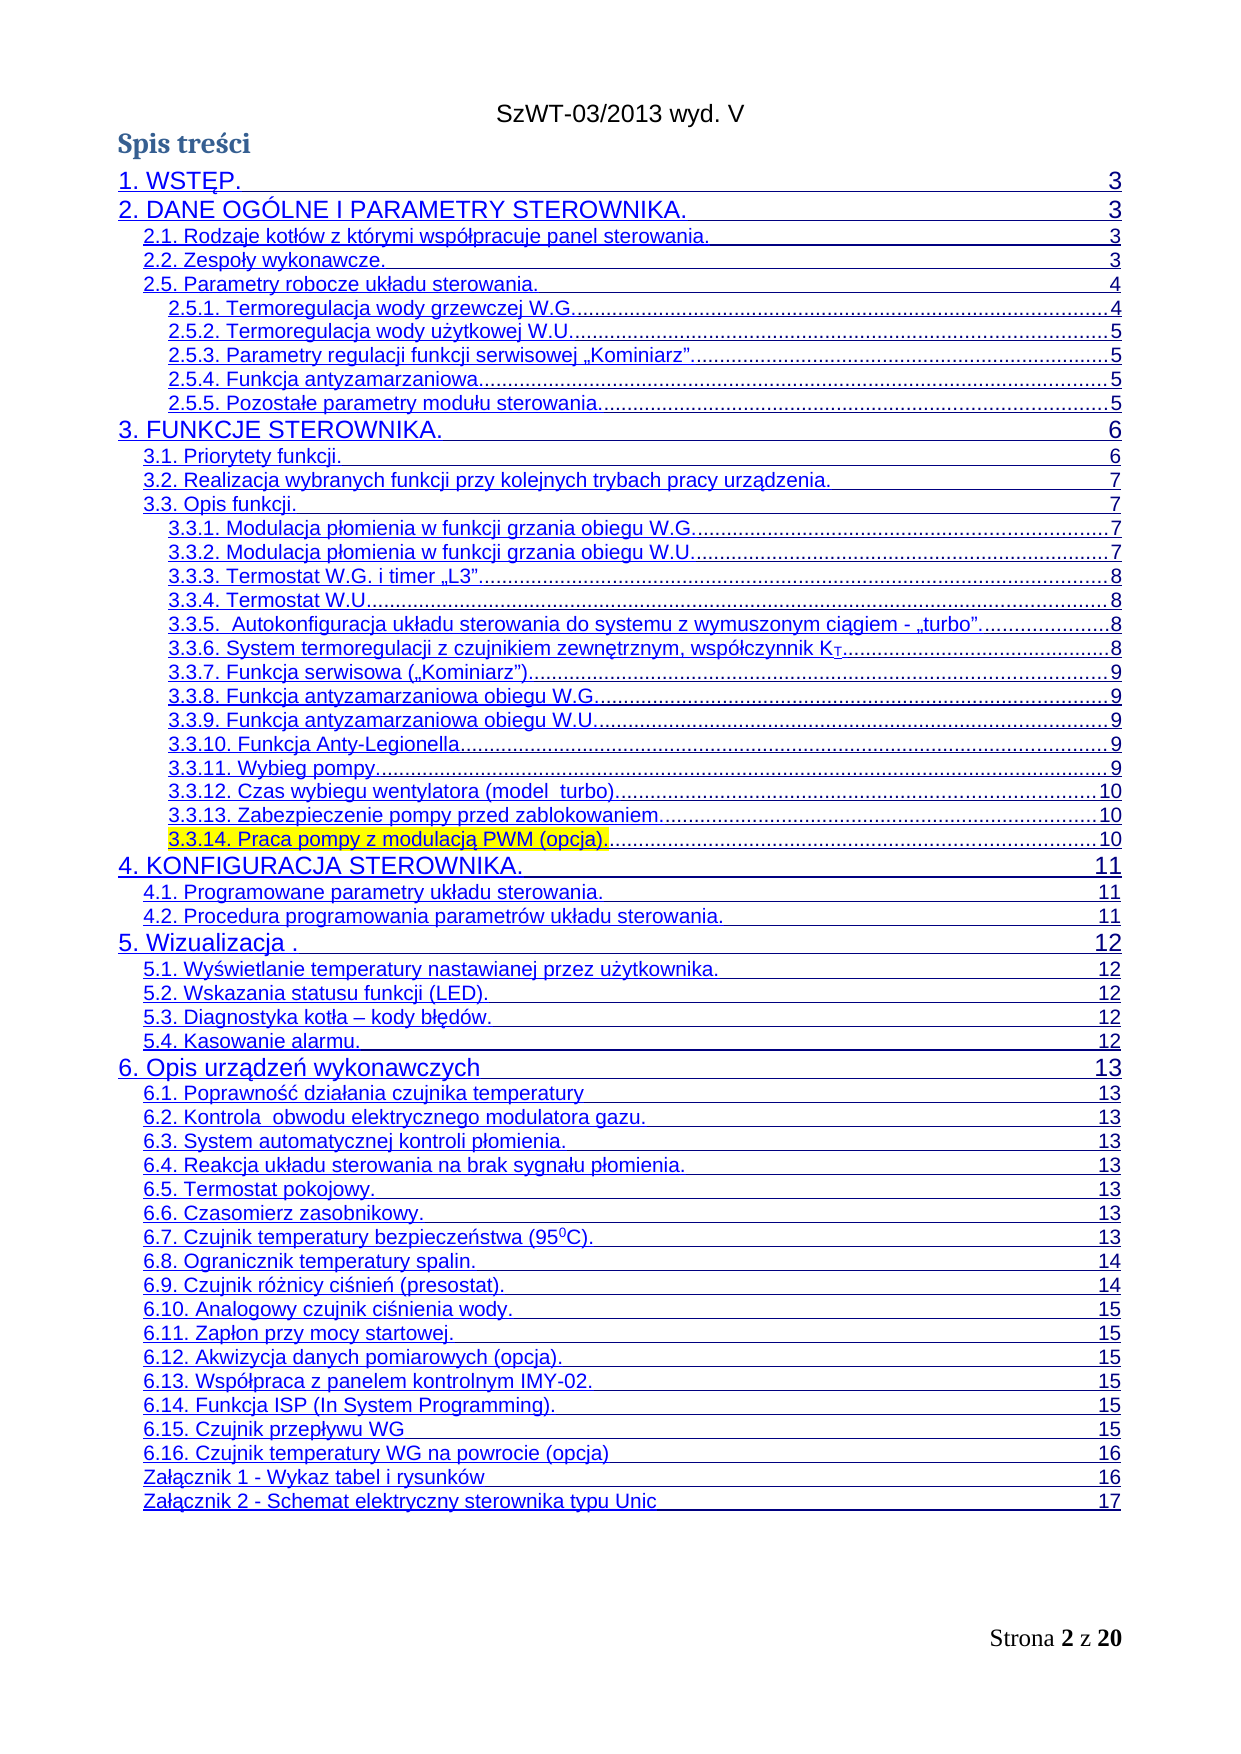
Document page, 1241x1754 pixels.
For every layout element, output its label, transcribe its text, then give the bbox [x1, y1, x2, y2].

text 2.5.1. Termoregulacja wody grzewczej W.G. 4 [168, 295, 1122, 316]
text 6.7. Czujnik temperatury bezpieczeństwa (950C). 13 [143, 1225, 1122, 1249]
text 6.13. Współpraca z panelem kontrolnym IMY-02. 15 [143, 1369, 1122, 1393]
text 3.3.8. Funkcja antyzamarzaniowa obiegu W.G. 9 [168, 683, 1122, 704]
text 6. Opis urządzeń wykonawczych 13 [118, 1052, 1122, 1078]
text 6.2. Kontrola obwodu elektrycznego modulatora gazu. 13 [143, 1105, 1122, 1129]
text 4. KONFIGURACJA STEROWNIKA. 11 [118, 851, 1122, 876]
text 3.3.3. Termostat W.G. i timer „L3”. 8 [168, 564, 1122, 585]
text 5.3. Diagnostyka kotła – kody błędów. 12 [143, 1004, 1122, 1028]
text 3.3.12. Czas wybiegu wentylatora (model turbo). 10 [168, 779, 1122, 800]
text 3.3.10. Funkcja Anty-Legionella 9 [168, 731, 1122, 752]
text 2.5.3. Parametry regulacji funkcji serwisowej „Kominiarz”. 5 [168, 343, 1122, 364]
text 2.2. Zespoły wykonawcze. 3 [143, 247, 1122, 271]
text 3.3.13. Zabezpieczenie pompy przed zablokowaniem. 10 [168, 803, 1122, 824]
text 2.1. Rodzaje kotłów z którymi współpracuje panel sterowania. 3 [143, 223, 1122, 247]
text 5. Wizualizacja . 12 [118, 928, 1122, 953]
text 6.11. Zapłon przy mocy startowej. 15 [143, 1321, 1122, 1345]
text 2.5.4. Funkcja antyzamarzaniowa. 5 [168, 367, 1122, 388]
text Załącznik 1 - Wykaz tabel i rysunków 16 [143, 1464, 1122, 1488]
text 6.16. Czujnik temperatury WG na powrocie (opcja) 16 [143, 1441, 1122, 1464]
text 2.5.5. Pozostałe parametry modułu sterowania. 5 [168, 391, 1122, 412]
text 6.8. Ogranicznik temperatury spalin. 14 [143, 1249, 1122, 1273]
text 3.1. Priorytety funkcji. 6 [143, 444, 1122, 468]
text 5.4. Kasowanie alarmu. 12 [143, 1028, 1122, 1052]
text 6.3. System automatycznej kontroli płomienia. 13 [143, 1129, 1122, 1153]
text 6.9. Czujnik różnicy ciśnień (presostat). 14 [143, 1273, 1122, 1297]
text 3.3.9. Funkcja antyzamarzaniowa obiegu W.U. 9 [168, 707, 1122, 728]
text 3.3.2. Modulacja płomienia w funkcji grzania obiegu W.U. 7 [168, 540, 1122, 561]
text 6.12. Akwizycja danych pomiarowych (opcja). 15 [143, 1345, 1122, 1369]
text 3.3.5. Autokonfiguracja układu sterowania do systemu z wymuszonym ciągiem - „turbo”. 8 [168, 612, 1122, 633]
text 3.3.4. Termostat W.U. 8 [168, 588, 1122, 609]
text 4.1. Programowane parametry układu sterowania. 11 [143, 880, 1122, 904]
text 2.5. Parametry robocze układu sterowania. 4 [143, 271, 1122, 295]
text Spis treści [118, 127, 1122, 161]
text 6.1. Poprawność działania czujnika temperatury 13 [143, 1081, 1122, 1105]
text 3.3. Opis funkcji. 7 [143, 492, 1122, 516]
text 3.3.1. Modulacja płomienia w funkcji grzania obiegu W.G. 7 [168, 516, 1122, 537]
text 6.10. Analogowy czujnik ciśnienia wody. 15 [143, 1297, 1122, 1321]
text 3.3.6. System termoregulacji z czujnikiem zewnętrznym, współczynnik KT. 8 [168, 636, 1122, 659]
text 6.14. Funkcja ISP (In System Programming). 15 [143, 1393, 1122, 1417]
text 1. WSTĘP. 3 [118, 166, 1122, 191]
text 3.3.7. Funkcja serwisowa („Kominiarz”). 9 [168, 659, 1122, 681]
text 5.1. Wyświetlanie temperatury nastawianej przez użytkownika. 12 [143, 957, 1122, 981]
text 4.2. Procedura programowania parametrów układu sterowania. 11 [143, 904, 1122, 928]
text 6.6. Czasomierz zasobnikowy. 13 [143, 1201, 1122, 1225]
text 2. DANE OGÓLNE I PARAMETRY STEROWNIKA. 3 [118, 195, 1122, 220]
text 6.4. Reakcja układu sterowania na brak sygnału płomienia. 13 [143, 1153, 1122, 1177]
text 3. FUNKCJE STEROWNIKA. 6 [118, 415, 1122, 440]
text Załącznik 2 - Schemat elektryczny sterownika typu Unic 17 [143, 1488, 1122, 1512]
text 6.15. Czujnik przepływu WG 15 [143, 1417, 1122, 1441]
text 5.2. Wskazania statusu funkcji (LED). 12 [143, 981, 1122, 1004]
text 3.2. Realizacja wybranych funkcji przy kolejnych trybach pracy urządzenia. 7 [143, 468, 1122, 492]
text 6.5. Termostat pokojowy. 13 [143, 1177, 1122, 1201]
text 3.3.14. Praca pompy z modulacją PWM (opcja). 10 [168, 827, 1122, 848]
text 2.5.2. Termoregulacja wody użytkowej W.U. 5 [168, 319, 1122, 340]
text 3.3.11. Wybieg pompy. 9 [168, 755, 1122, 776]
